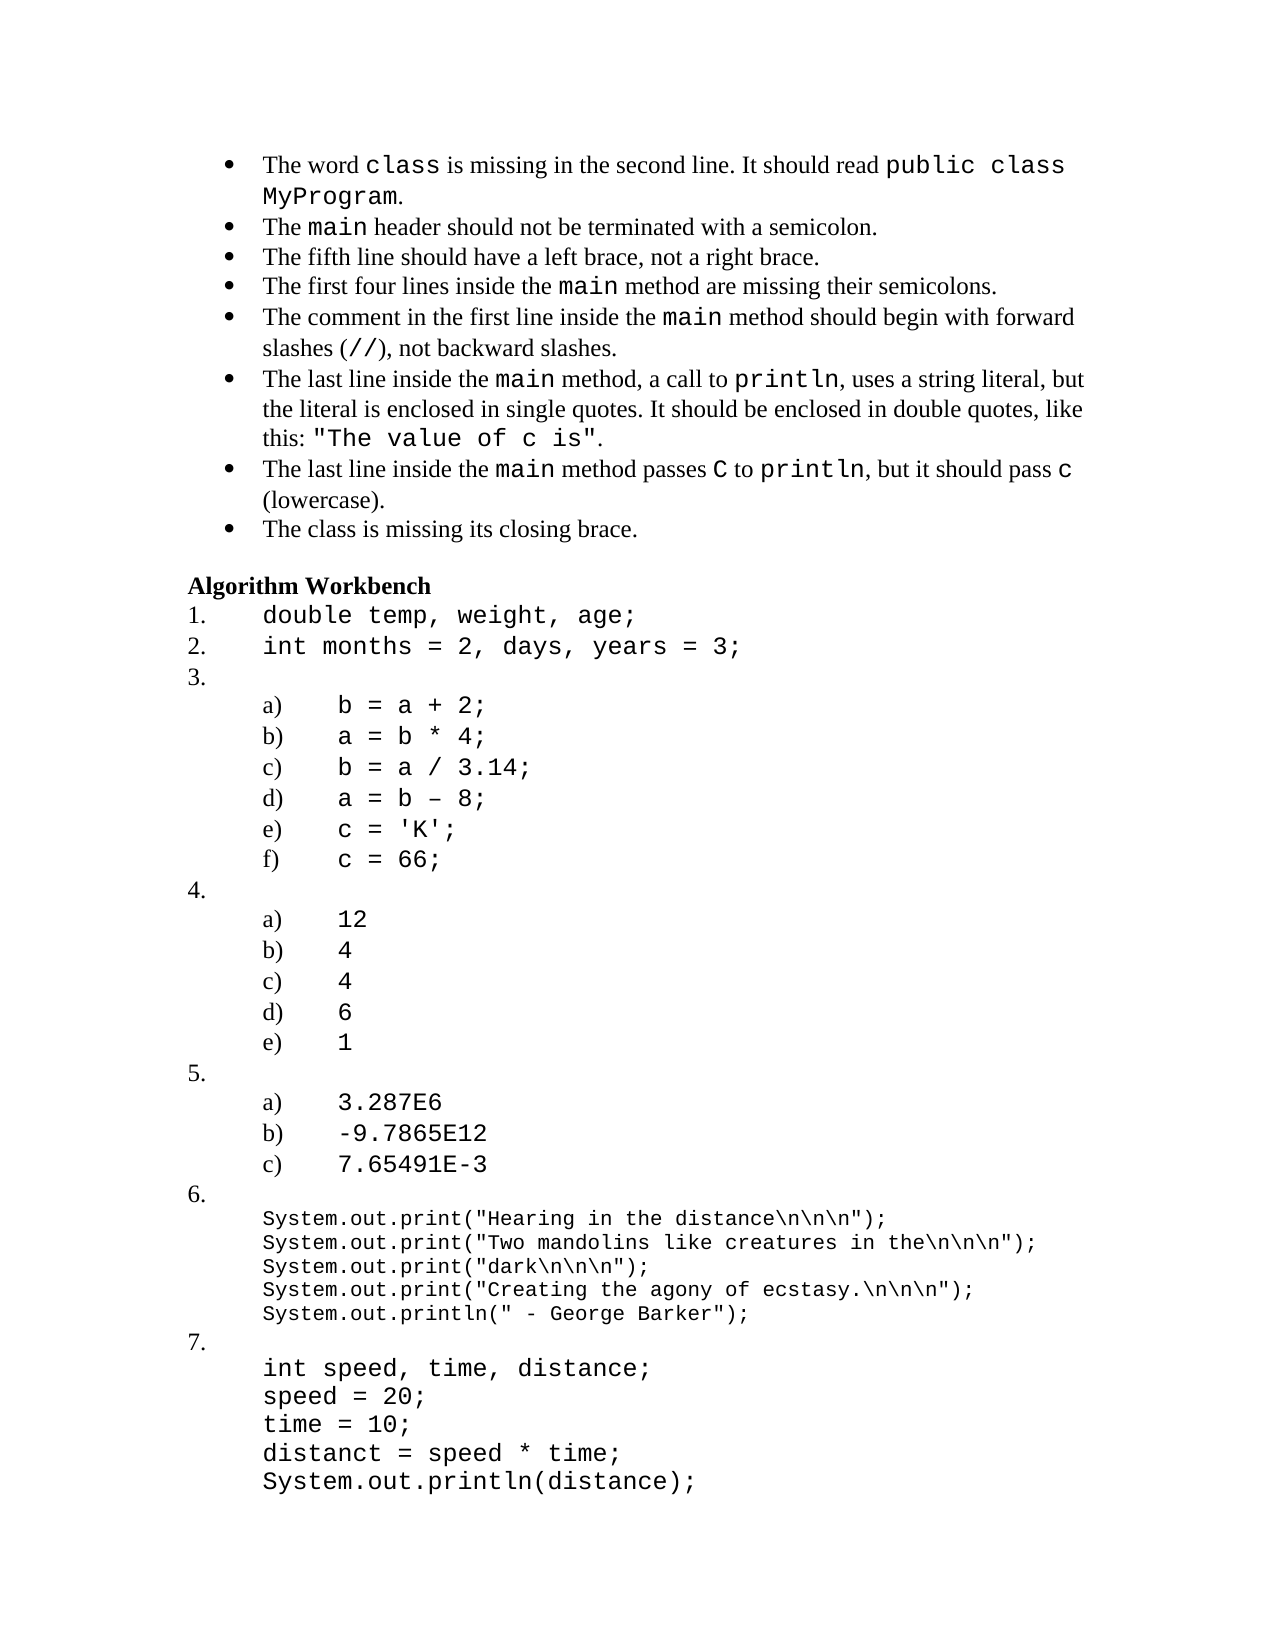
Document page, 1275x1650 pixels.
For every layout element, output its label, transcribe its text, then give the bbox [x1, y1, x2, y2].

text b) 4 [187, 935, 1087, 966]
text speed = 20; [187, 1384, 1087, 1412]
text e) 1 [187, 1027, 1087, 1058]
list The word class is missing in the second line. It should read public class MyProgram. [225, 150, 1087, 212]
text c) b = a / 3.14; [187, 752, 1087, 783]
text System.out.print("Hearing in the distance\n\n\n"); System.out.print("Two mandolins like creatures in the\n\n\n"); System.out.print("dark\n\n\n"); System.out.print("Creating the agony of ecstasy.\n\n\n"); System.out.println(" - George Barker"); [262, 1208, 1087, 1327]
list The fifth line should have a left brace, not a right brace. [225, 242, 1087, 271]
text 6. [187, 1179, 1087, 1208]
list The comment in the first line inside the main method should begin with forward slashes (//), not backward slashes. [225, 302, 1087, 364]
text 5. [187, 1058, 1087, 1087]
text 4. [187, 875, 1087, 904]
text c) 7.65491E-3 [187, 1149, 1087, 1179]
text b) -9.7865E12 [187, 1118, 1087, 1149]
list The class is missing its closing brace. [225, 514, 1087, 542]
text f) c = 66; [187, 844, 1087, 875]
text distanct = speed * time; [187, 1440, 1087, 1469]
text e) c = 'K'; [187, 814, 1087, 844]
text Algorithm Workbench [187, 571, 1087, 600]
text 7. [187, 1327, 1087, 1355]
text time = 10; [187, 1412, 1087, 1440]
text System.out.println(distance); [187, 1469, 1087, 1497]
text 2. int months = 2, days, years = 3; [187, 631, 1087, 662]
text a) 3.287E6 [187, 1087, 1087, 1118]
text a) b = a + 2; [187, 690, 1087, 721]
list The first four lines inside the main method are missing their semicolons. [225, 271, 1087, 302]
text c) 4 [187, 966, 1087, 997]
text 3. [187, 662, 1087, 690]
text d) 6 [187, 997, 1087, 1027]
list The last line inside the main method, a call to println, uses a string literal, but the literal is enclosed in single quotes. It should be enclosed in double quotes, like this: "The value of c is". [225, 364, 1087, 454]
text a) 12 [187, 904, 1087, 935]
list The last line inside the main method passes C to println, but it should pass c (lowercase). [225, 454, 1087, 514]
text 1. double temp, weight, age; [187, 600, 1087, 631]
text int speed, time, distance; [187, 1355, 1087, 1384]
list The main header should not be terminated with a semicolon. [225, 212, 1087, 242]
text d) a = b – 8; [187, 783, 1087, 814]
text b) a = b * 4; [187, 721, 1087, 752]
